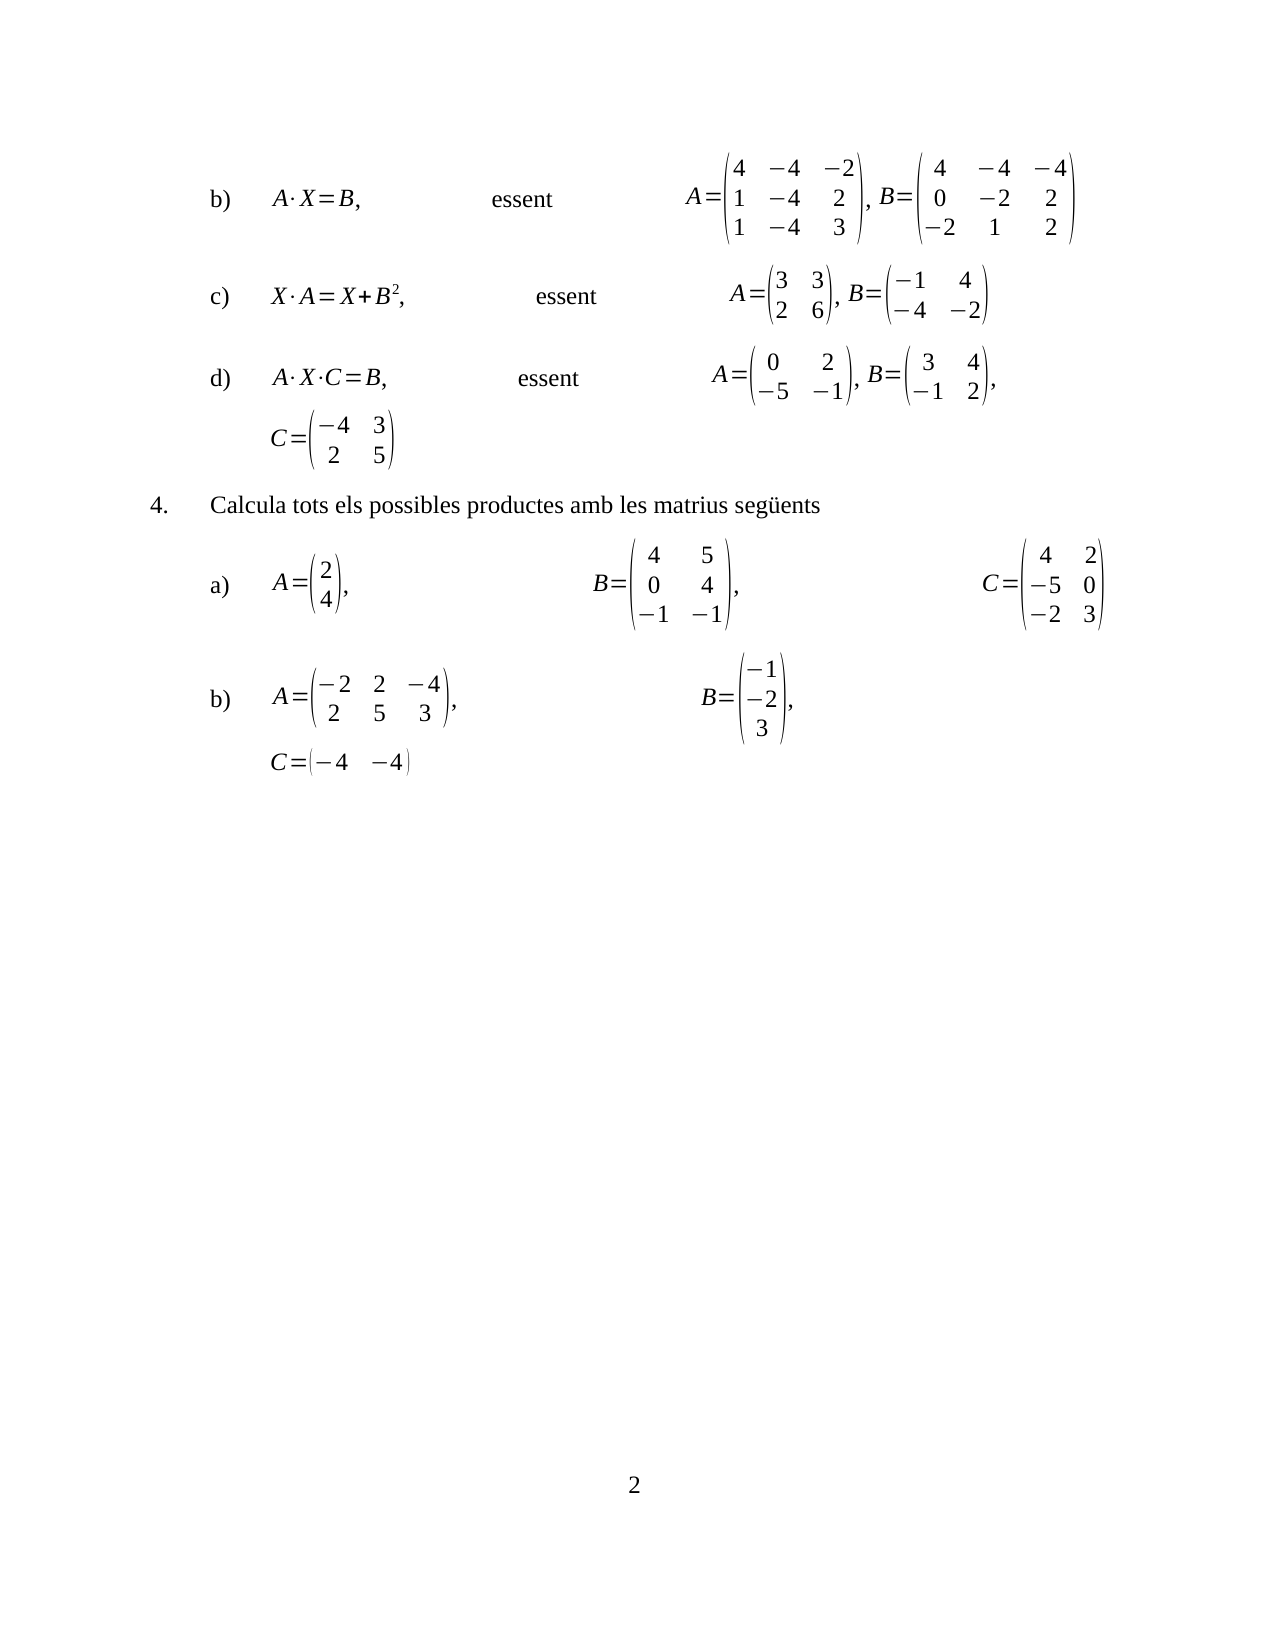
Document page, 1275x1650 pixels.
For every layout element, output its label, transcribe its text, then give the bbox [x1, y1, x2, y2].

list , , [210, 537, 1125, 633]
list , , [210, 651, 1125, 777]
list , essent , , [210, 345, 1125, 472]
list Calcula tots els possibles productes amb les matrius següents [150, 490, 1125, 519]
list , essent , [210, 150, 1125, 246]
list , essent , [210, 264, 1125, 327]
